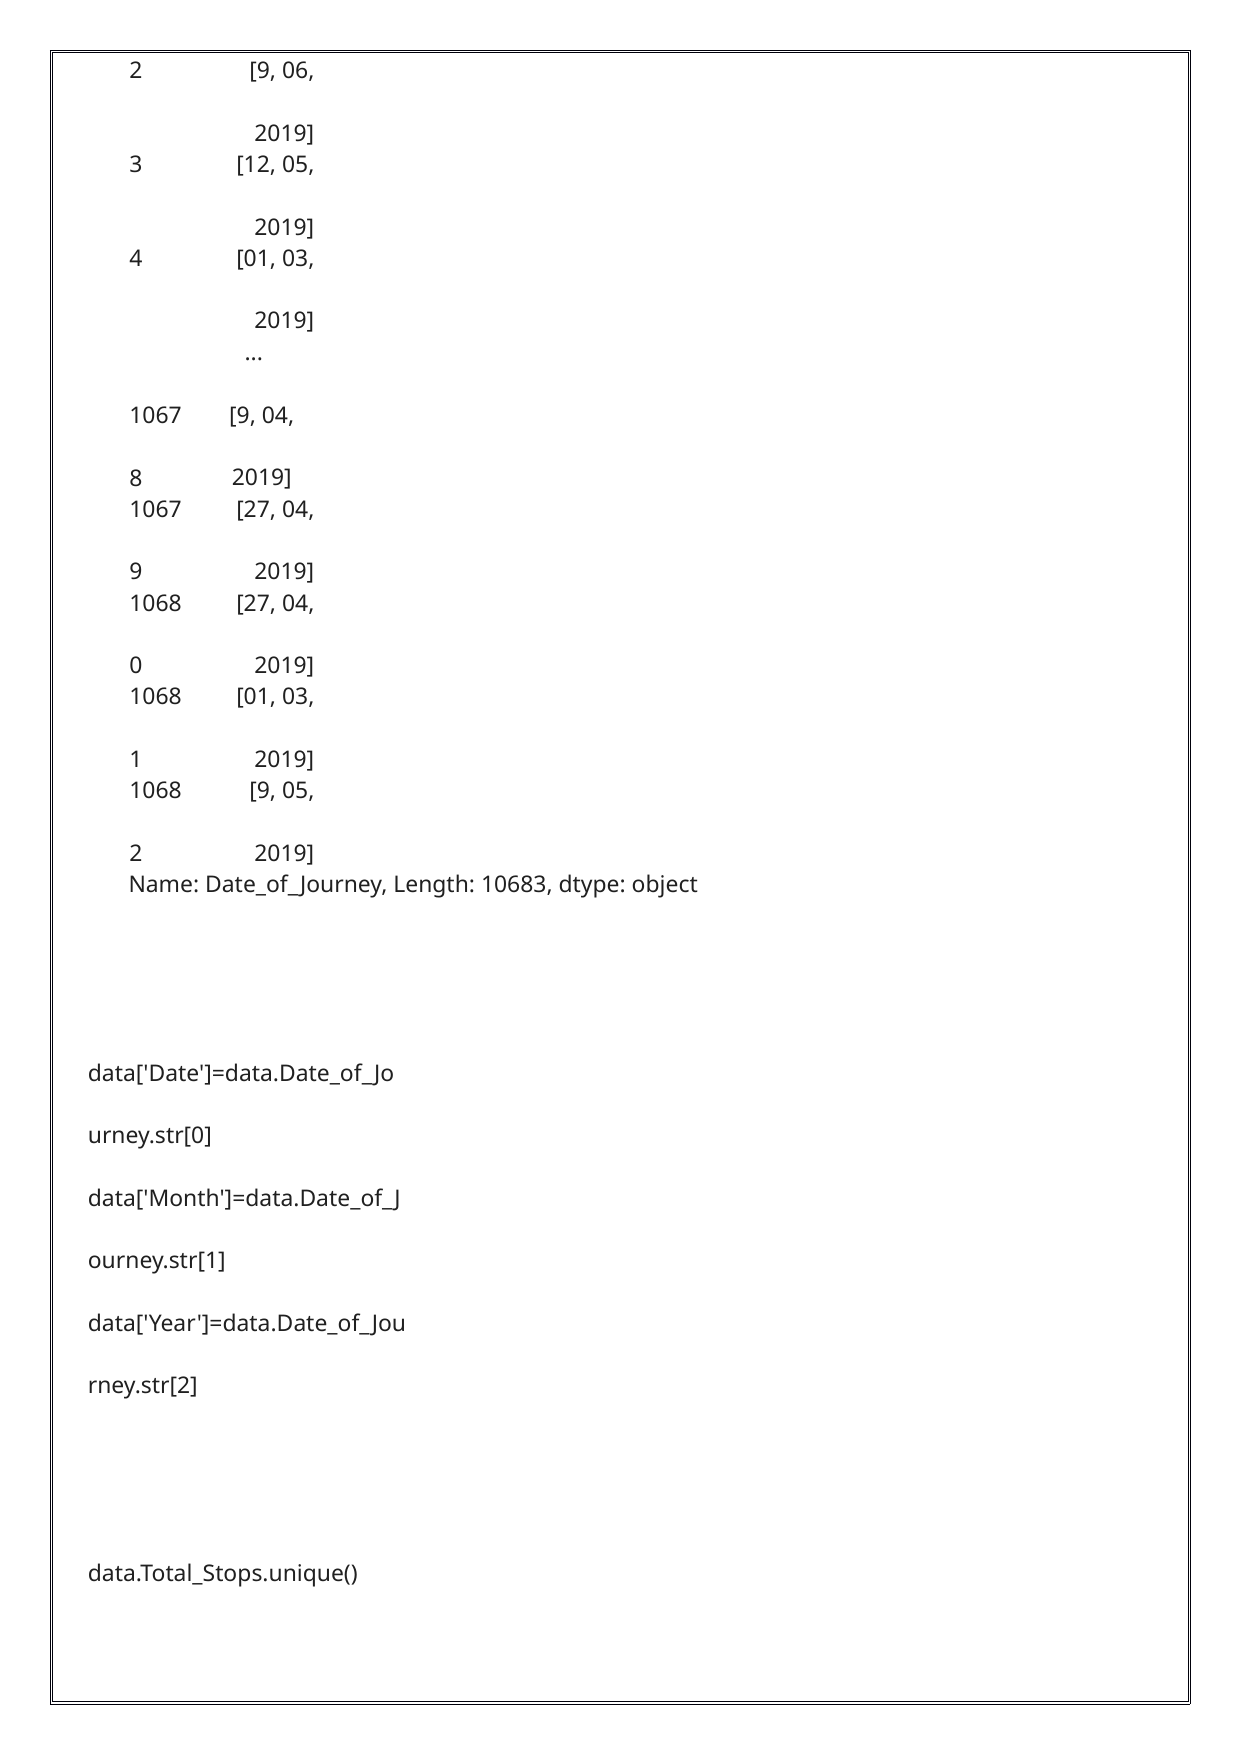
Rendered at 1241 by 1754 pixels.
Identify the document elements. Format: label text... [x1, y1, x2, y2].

table_cell [01, 03, 2019] [185, 242, 319, 336]
table_cell 3 [124, 148, 185, 242]
table_cell 10682 [124, 774, 185, 868]
table_cell ... [9, 04, 2019] [185, 336, 319, 493]
table_cell 10679 [124, 493, 185, 586]
text data.Total_Stops.unique() [88, 1557, 1188, 1588]
table_cell 10678 [124, 336, 185, 493]
table_cell [12, 05, 2019] [185, 148, 319, 242]
table_cell [01, 03, 2019] [185, 680, 319, 774]
text data['Date']=data.Date_of_Journey.str[0] data['Month']=data.Date_of_Journey.str[1] data['Year']=data.Date_of_Journey.str[2] [88, 1057, 408, 1400]
table_cell 10680 [124, 586, 185, 680]
text Name: Date_of_Journey, Length: 10683, dtype: object [128, 868, 1188, 899]
table_cell 4 [124, 242, 185, 336]
table_cell [27, 04, 2019] [185, 586, 319, 680]
table_cell [9, 06, 2019] [185, 54, 319, 148]
table_cell [9, 05, 2019] [185, 774, 319, 868]
table_cell [27, 04, 2019] [185, 493, 319, 586]
table_cell 2 [124, 54, 185, 148]
table_cell 10681 [124, 680, 185, 774]
